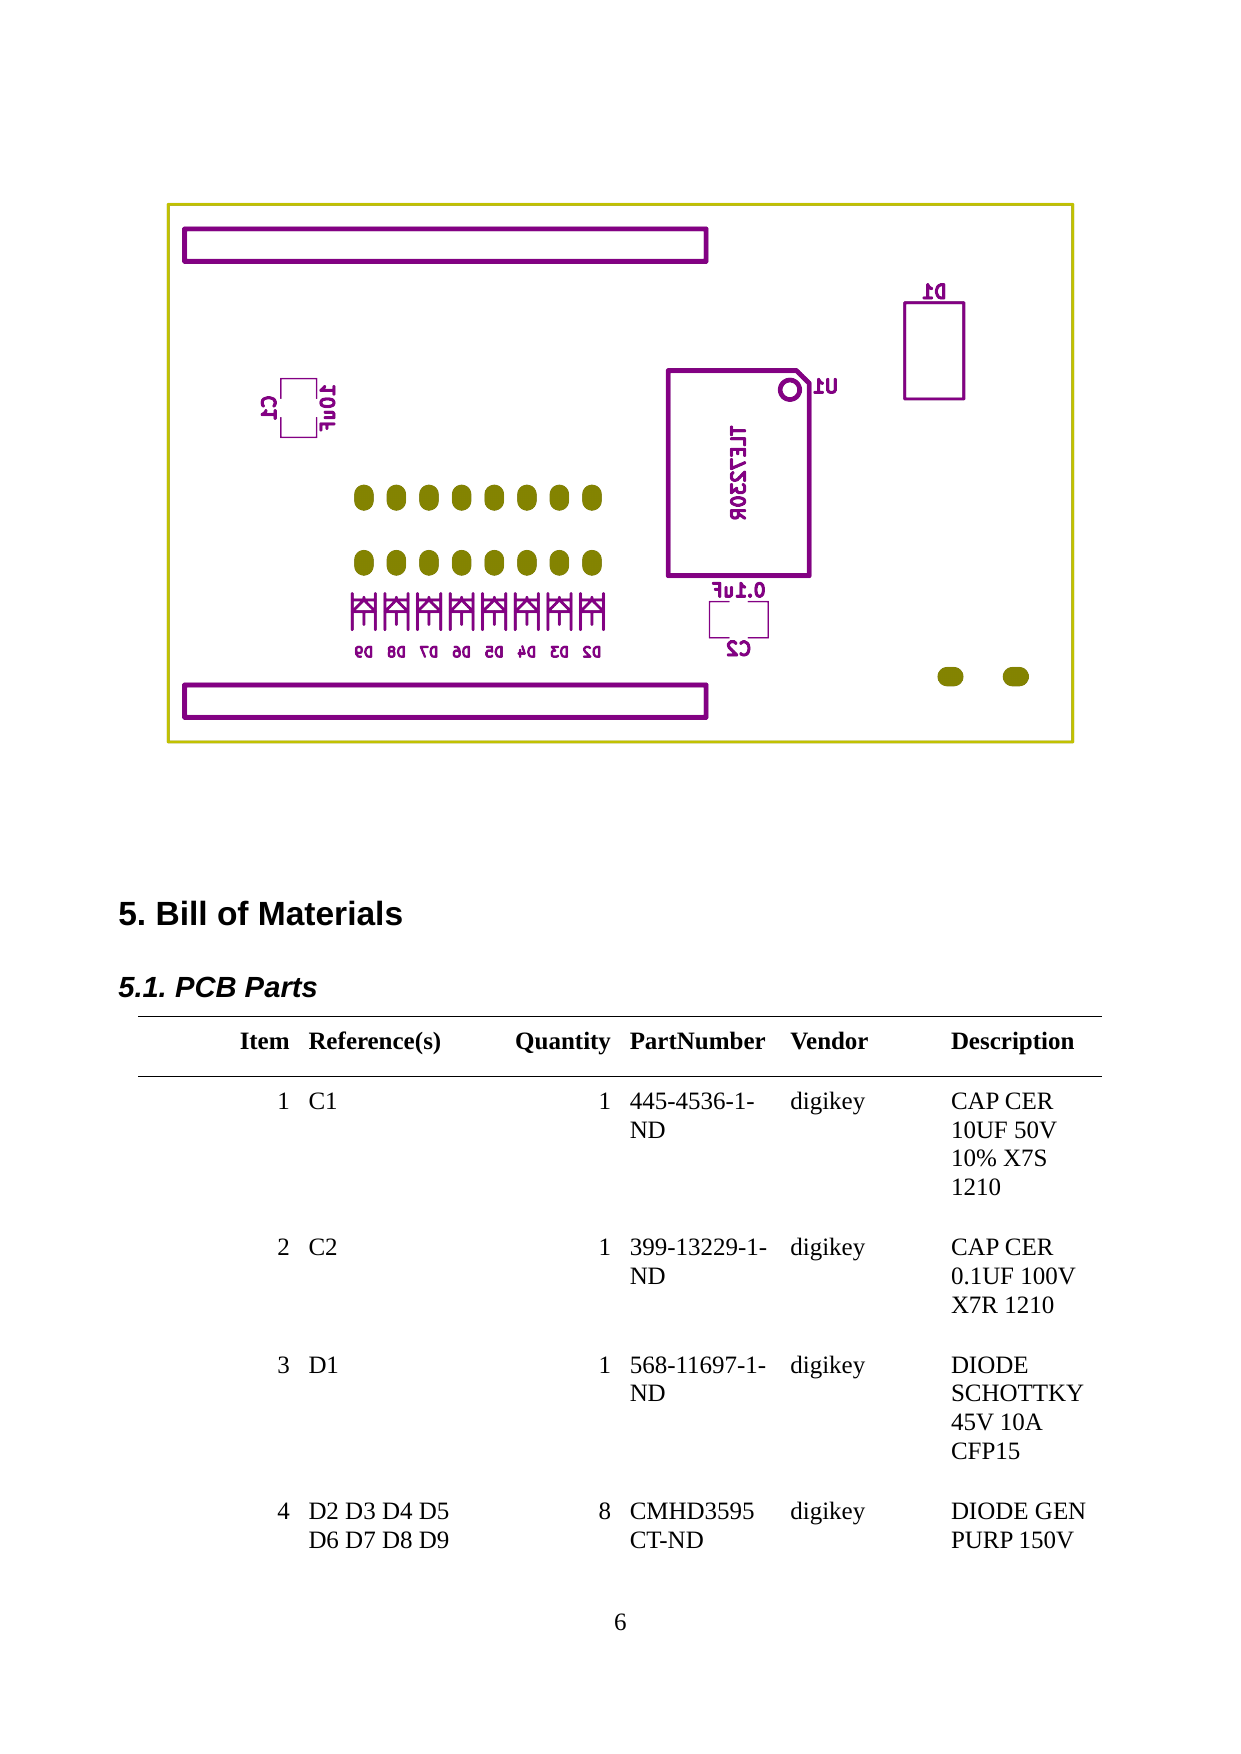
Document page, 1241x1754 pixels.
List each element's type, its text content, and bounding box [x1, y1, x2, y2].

table_cell DIODE SCHOTTKY 45V 10A CFP15 [941, 1340, 1102, 1487]
table_cell 8 [460, 1487, 620, 1575]
table_cell CMHD3595 CT-ND [620, 1487, 781, 1575]
table_cell D2 D3 D4 D5 D6 D7 D8 D9 [299, 1487, 459, 1575]
table_cell digikey [781, 1223, 941, 1340]
subtitle Bill of Materials [118, 894, 1122, 933]
table_cell 445-4536-1-ND [620, 1077, 781, 1223]
table_cell 3 [138, 1340, 299, 1487]
table_header Vendor [781, 1017, 941, 1076]
table_cell 2 [138, 1223, 299, 1340]
table_header Quantity [460, 1017, 620, 1076]
subtitle PCB Parts [118, 970, 1122, 1004]
table_header PartNumber [620, 1017, 781, 1076]
table_cell D1 [299, 1340, 459, 1487]
table_cell 1 [138, 1077, 299, 1223]
table_cell CAP CER 10UF 50V 10% X7S 1210 [941, 1077, 1102, 1223]
table_cell C2 [299, 1223, 459, 1340]
table_cell 1 [460, 1340, 620, 1487]
table_cell DIODE GEN PURP 150V [941, 1487, 1102, 1575]
table_header Item [138, 1017, 299, 1076]
table_cell 1 [460, 1077, 620, 1223]
table_cell 568-11697-1-ND [620, 1340, 781, 1487]
table_cell C1 [299, 1077, 459, 1223]
table_header Reference(s) [299, 1017, 459, 1076]
table_cell 4 [138, 1487, 299, 1575]
table_cell CAP CER 0.1UF 100V X7R 1210 [941, 1223, 1102, 1340]
table_cell 399-13229-1-ND [620, 1223, 781, 1340]
table_header Description [941, 1017, 1102, 1076]
table_cell 1 [460, 1223, 620, 1340]
table_cell digikey [781, 1077, 941, 1223]
table_cell digikey [781, 1340, 941, 1487]
table_cell digikey [781, 1487, 941, 1575]
